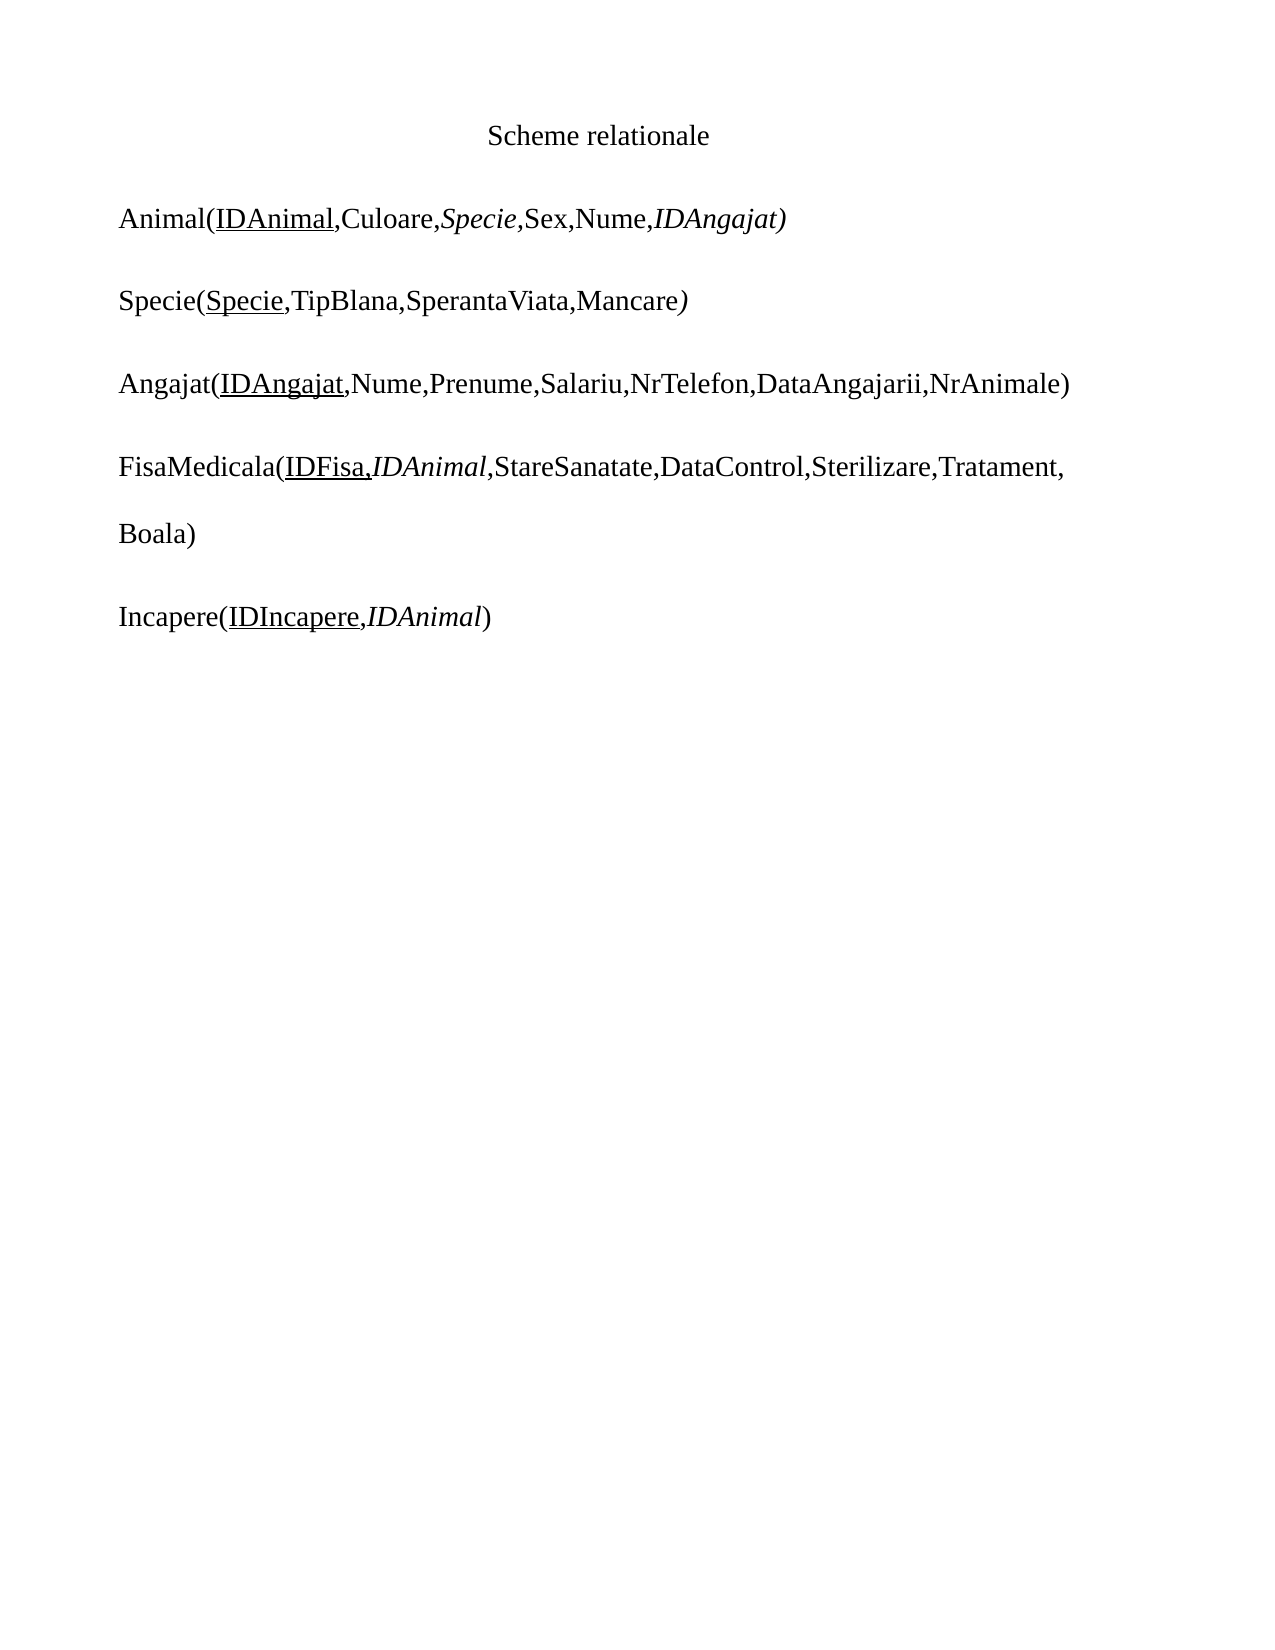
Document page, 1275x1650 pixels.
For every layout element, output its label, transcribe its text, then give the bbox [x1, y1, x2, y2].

text Incapere(IDIncapere,IDAnimal) [118, 599, 1079, 632]
text FisaMedicala(IDFisa,IDAnimal,StareSanatate,DataControl,Sterilizare,Tratament,Boala) [118, 449, 1079, 549]
text Angajat(IDAngajat,Nume,Prenume,Salariu,NrTelefon,DataAngajarii,NrAnimale) [118, 366, 1079, 400]
text Scheme relationale [118, 118, 1079, 152]
text Specie(Specie,TipBlana,SperantaViata,Mancare) [118, 283, 1079, 317]
text Animal(IDAnimal,Culoare,Specie,Sex,Nume,IDAngajat) [118, 201, 1079, 234]
